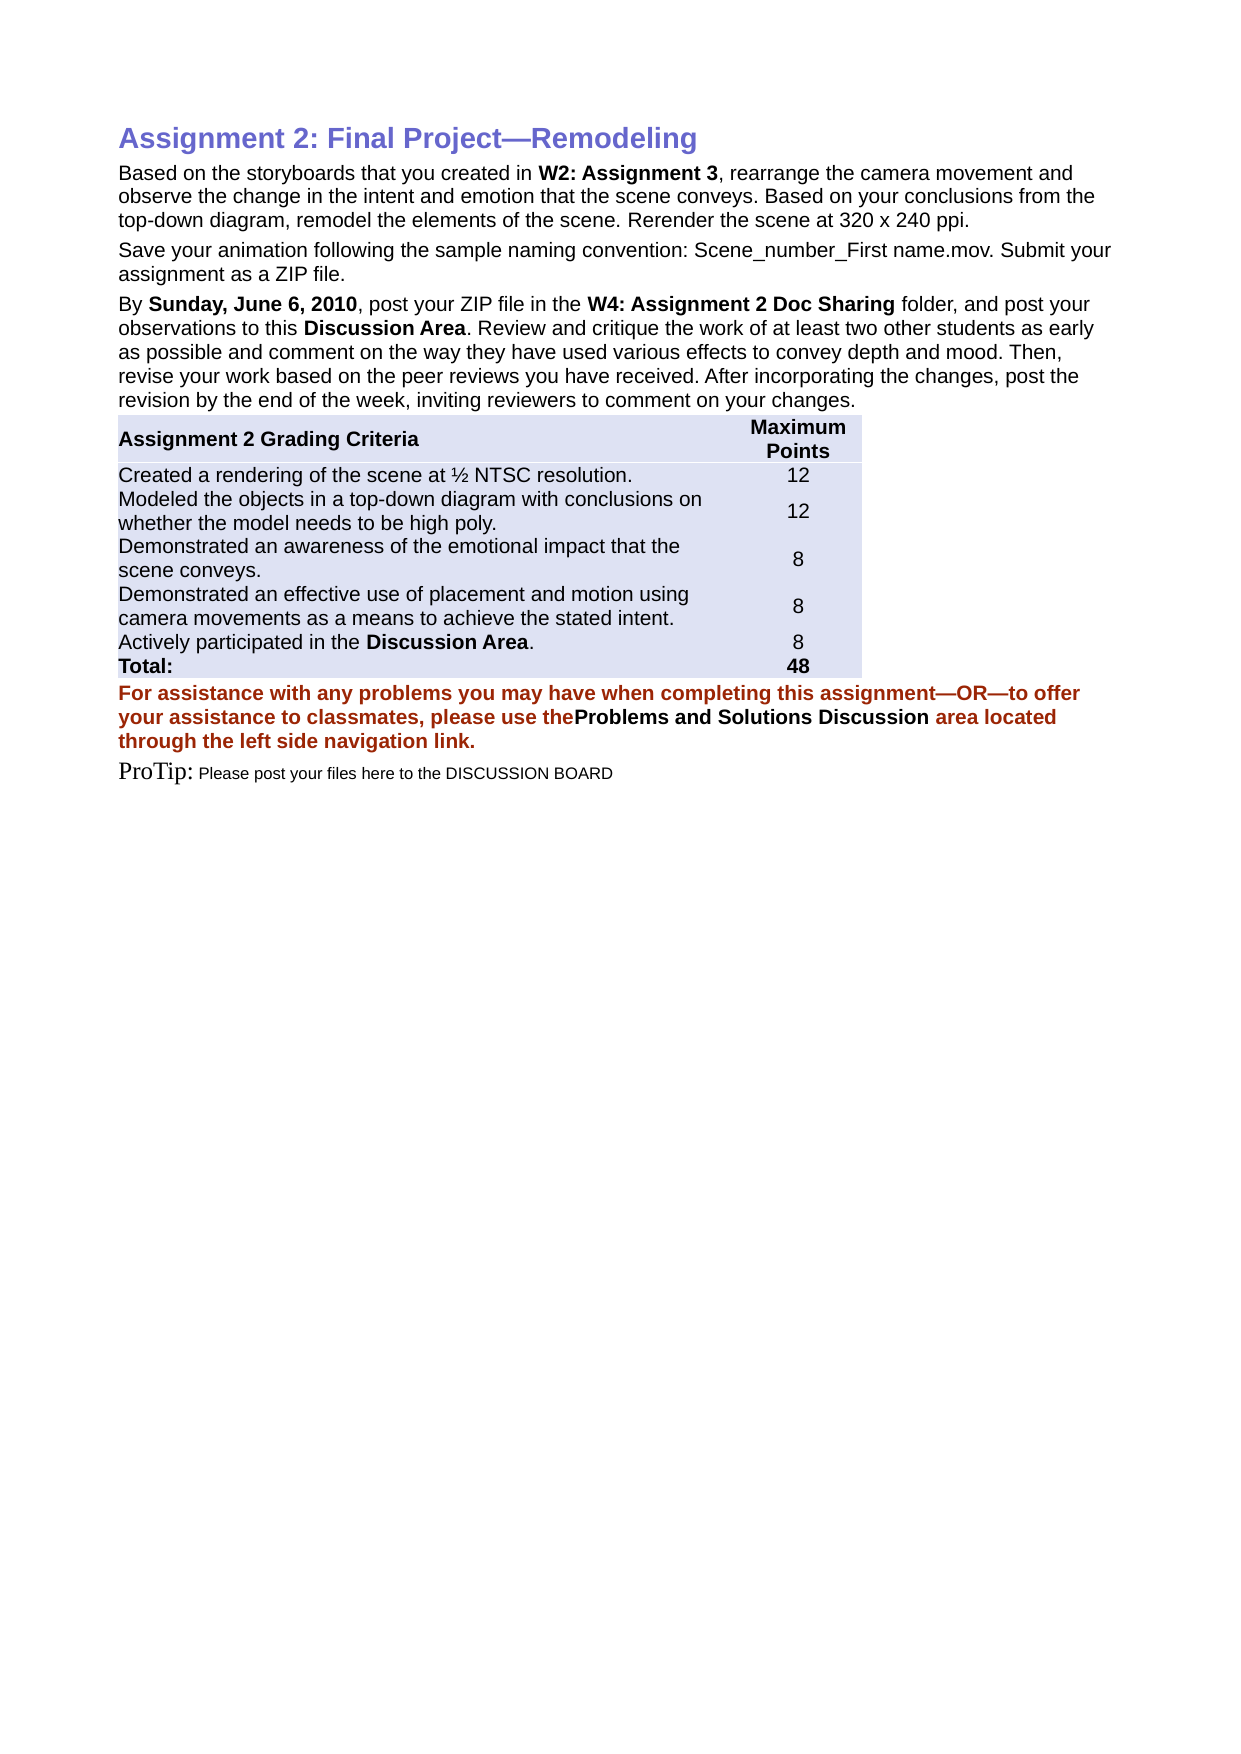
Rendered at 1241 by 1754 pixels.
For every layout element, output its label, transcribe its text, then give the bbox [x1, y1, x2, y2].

table_cell 12 [734, 486, 862, 534]
table_header Maximum Points [734, 415, 862, 462]
table_cell 8 [734, 630, 862, 654]
text Assignment 2: Final Project—Remodeling [118, 121, 1122, 154]
text Based on the storyboards that you created in W2: Assignment 3, rearrange the camera movement and observe the change in the intent and emotion that the scene conveys. Based on your conclusions from the top-down diagram, remodel the elements of the scene. Rerender the scene at 320 x 240 ppi. [118, 160, 1122, 232]
table_cell Total: [118, 654, 734, 678]
table_cell 8 [734, 582, 862, 630]
text By Sunday, June 6, 2010, post your ZIP file in the W4: Assignment 2 Doc Sharing folder, and post your observations to this Discussion Area. Review and critique the work of at least two other students as early as possible and comment on the way they have used various effects to convey depth and mood. Then, revise your work based on the peer reviews you have received. After incorporating the changes, post the revision by the end of the week, inviting reviewers to comment on your changes. [118, 292, 1122, 412]
table_cell Actively participated in the Discussion Area. [118, 630, 734, 654]
table_cell Created a rendering of the scene at ½ NTSC resolution. [118, 463, 734, 486]
table_header Assignment 2 Grading Criteria [118, 415, 734, 462]
text For assistance with any problems you may have when completing this assignment—OR—to offer your assistance to classmates, please use theProblems and Solutions Discussion area located through the left side navigation link. [118, 681, 1122, 753]
text Save your animation following the sample naming convention: Scene_number_First name.mov. Submit your assignment as a ZIP file. [118, 238, 1122, 286]
table_cell Demonstrated an awareness of the emotional impact that the scene conveys. [118, 534, 734, 582]
table_cell 12 [734, 463, 862, 486]
table_cell 48 [734, 654, 862, 678]
table_cell Demonstrated an effective use of placement and motion using camera movements as a means to achieve the stated intent. [118, 582, 734, 630]
table_cell Modeled the objects in a top-down diagram with conclusions on whether the model needs to be high poly. [118, 486, 734, 534]
table_cell 8 [734, 534, 862, 582]
text ProTip: Please post your files here to the DISCUSSION BOARD [118, 756, 1122, 784]
